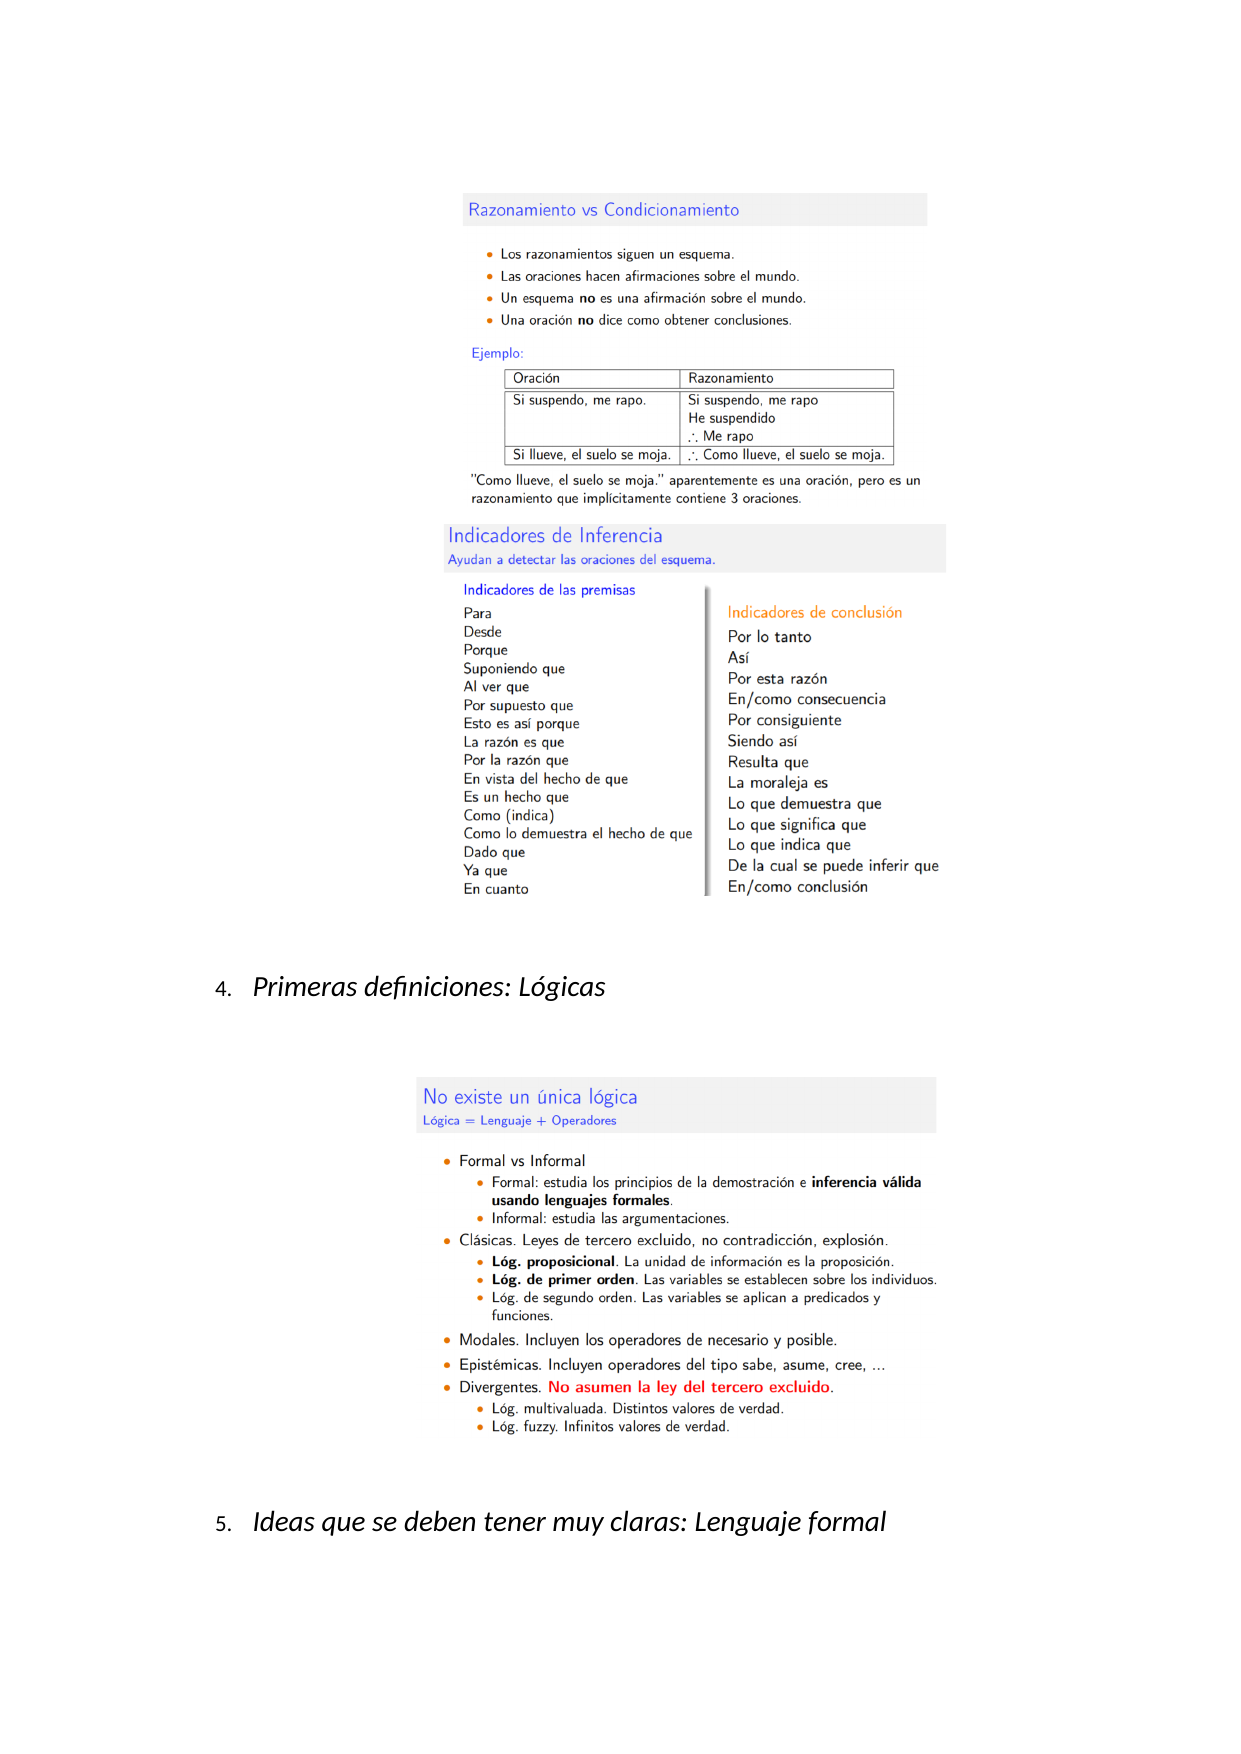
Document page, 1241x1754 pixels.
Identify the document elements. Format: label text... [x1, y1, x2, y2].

list Primeras definiciones: Lógicas [215, 968, 1063, 1004]
list Ideas que se deben tener muy claras: Lenguaje formal [215, 1503, 1063, 1539]
